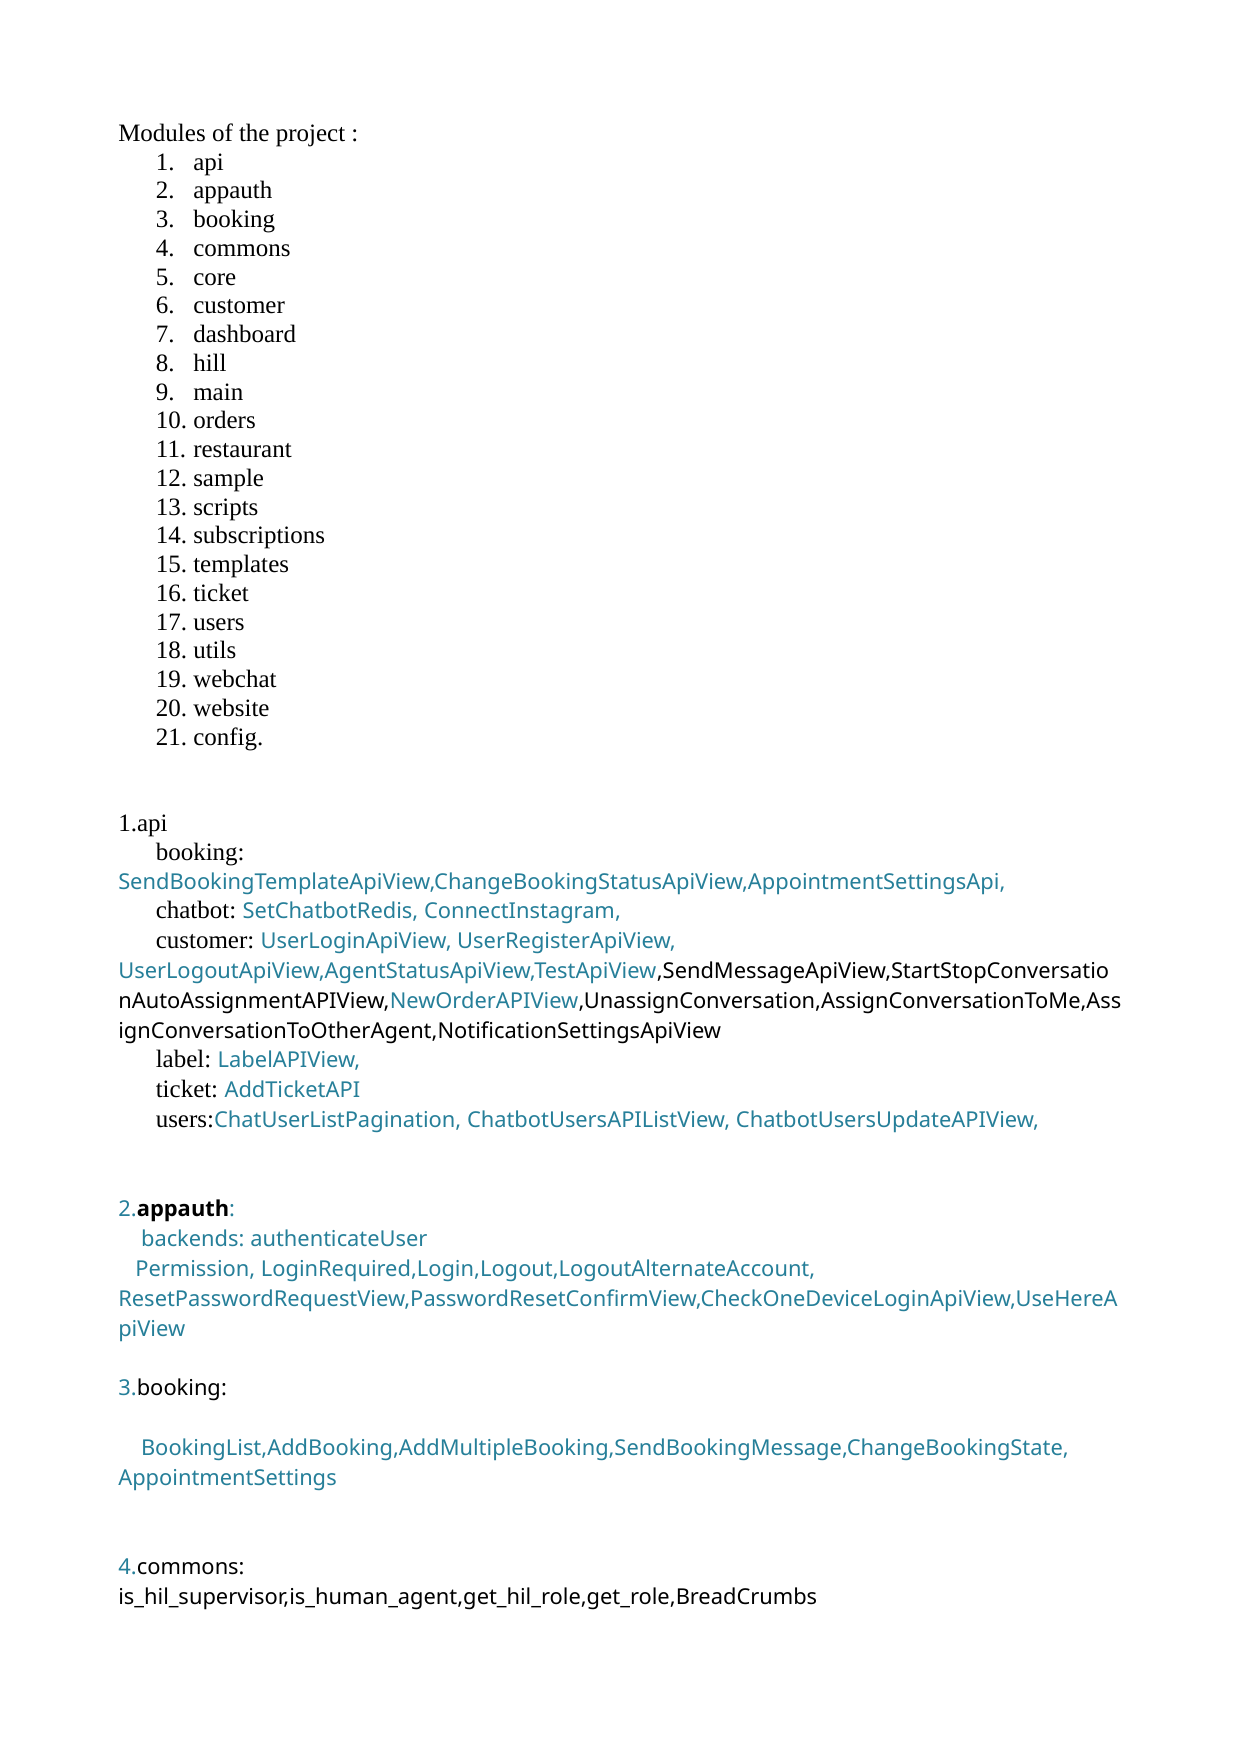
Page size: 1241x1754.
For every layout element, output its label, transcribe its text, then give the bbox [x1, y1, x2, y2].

list config. [156, 722, 1122, 751]
list commons [156, 233, 1122, 262]
list main [156, 377, 1122, 406]
list ticket [156, 578, 1122, 607]
list core [156, 262, 1122, 291]
text users:ChatUserListPagination, ChatbotUsersAPIListView, ChatbotUsersUpdateAPIView, [118, 1104, 1122, 1134]
list templates [156, 549, 1122, 578]
list appauth [156, 176, 1122, 204]
text Modules of the project : [118, 118, 1122, 147]
list orders [156, 406, 1122, 434]
text booking: SendBookingTemplateApiView,ChangeBookingStatusApiView,AppointmentSettingsApi, [118, 837, 1122, 895]
list scripts [156, 492, 1122, 521]
list website [156, 693, 1122, 722]
list restaurant [156, 434, 1122, 463]
text Permission, LoginRequired,Login,Logout,LogoutAlternateAccount, ResetPasswordRequestView,PasswordResetConfirmView,CheckOneDeviceLoginApiView,UseHereApiView [118, 1253, 1122, 1342]
list dashboard [156, 319, 1122, 348]
text backends: authenticateUser [118, 1223, 1122, 1253]
text label: LabelAPIView, [118, 1044, 1122, 1074]
list webchat [156, 664, 1122, 693]
text ticket: AddTicketAPI [118, 1074, 1122, 1104]
text 3.booking: [118, 1372, 1122, 1402]
list booking [156, 204, 1122, 233]
text AppointmentSettings [118, 1461, 1122, 1491]
list users [156, 607, 1122, 636]
list api [156, 147, 1122, 176]
text 2.appauth: [118, 1193, 1122, 1223]
list utils [156, 636, 1122, 664]
text 1.api [118, 808, 1122, 837]
list sample [156, 463, 1122, 492]
text 4.commons: [118, 1551, 1122, 1581]
text customer: UserLoginApiView, UserRegisterApiView, UserLogoutApiView,AgentStatusApiView,TestApiView,SendMessageApiView,StartStopConversationAutoAssignmentAPIView,NewOrderAPIView,UnassignConversation,AssignConversationToMe,AssignConversationToOtherAgent,NotificationSettingsApiView [118, 925, 1122, 1044]
text is_hil_supervisor,is_human_agent,get_hil_role,get_role,BreadCrumbs [118, 1581, 1122, 1610]
list customer [156, 291, 1122, 319]
text chatbot: SetChatbotRedis, ConnectInstagram, [118, 895, 1122, 925]
text BookingList,AddBooking,AddMultipleBooking,SendBookingMessage,ChangeBookingState, [118, 1432, 1122, 1461]
list subscriptions [156, 521, 1122, 549]
list hill [156, 348, 1122, 377]
